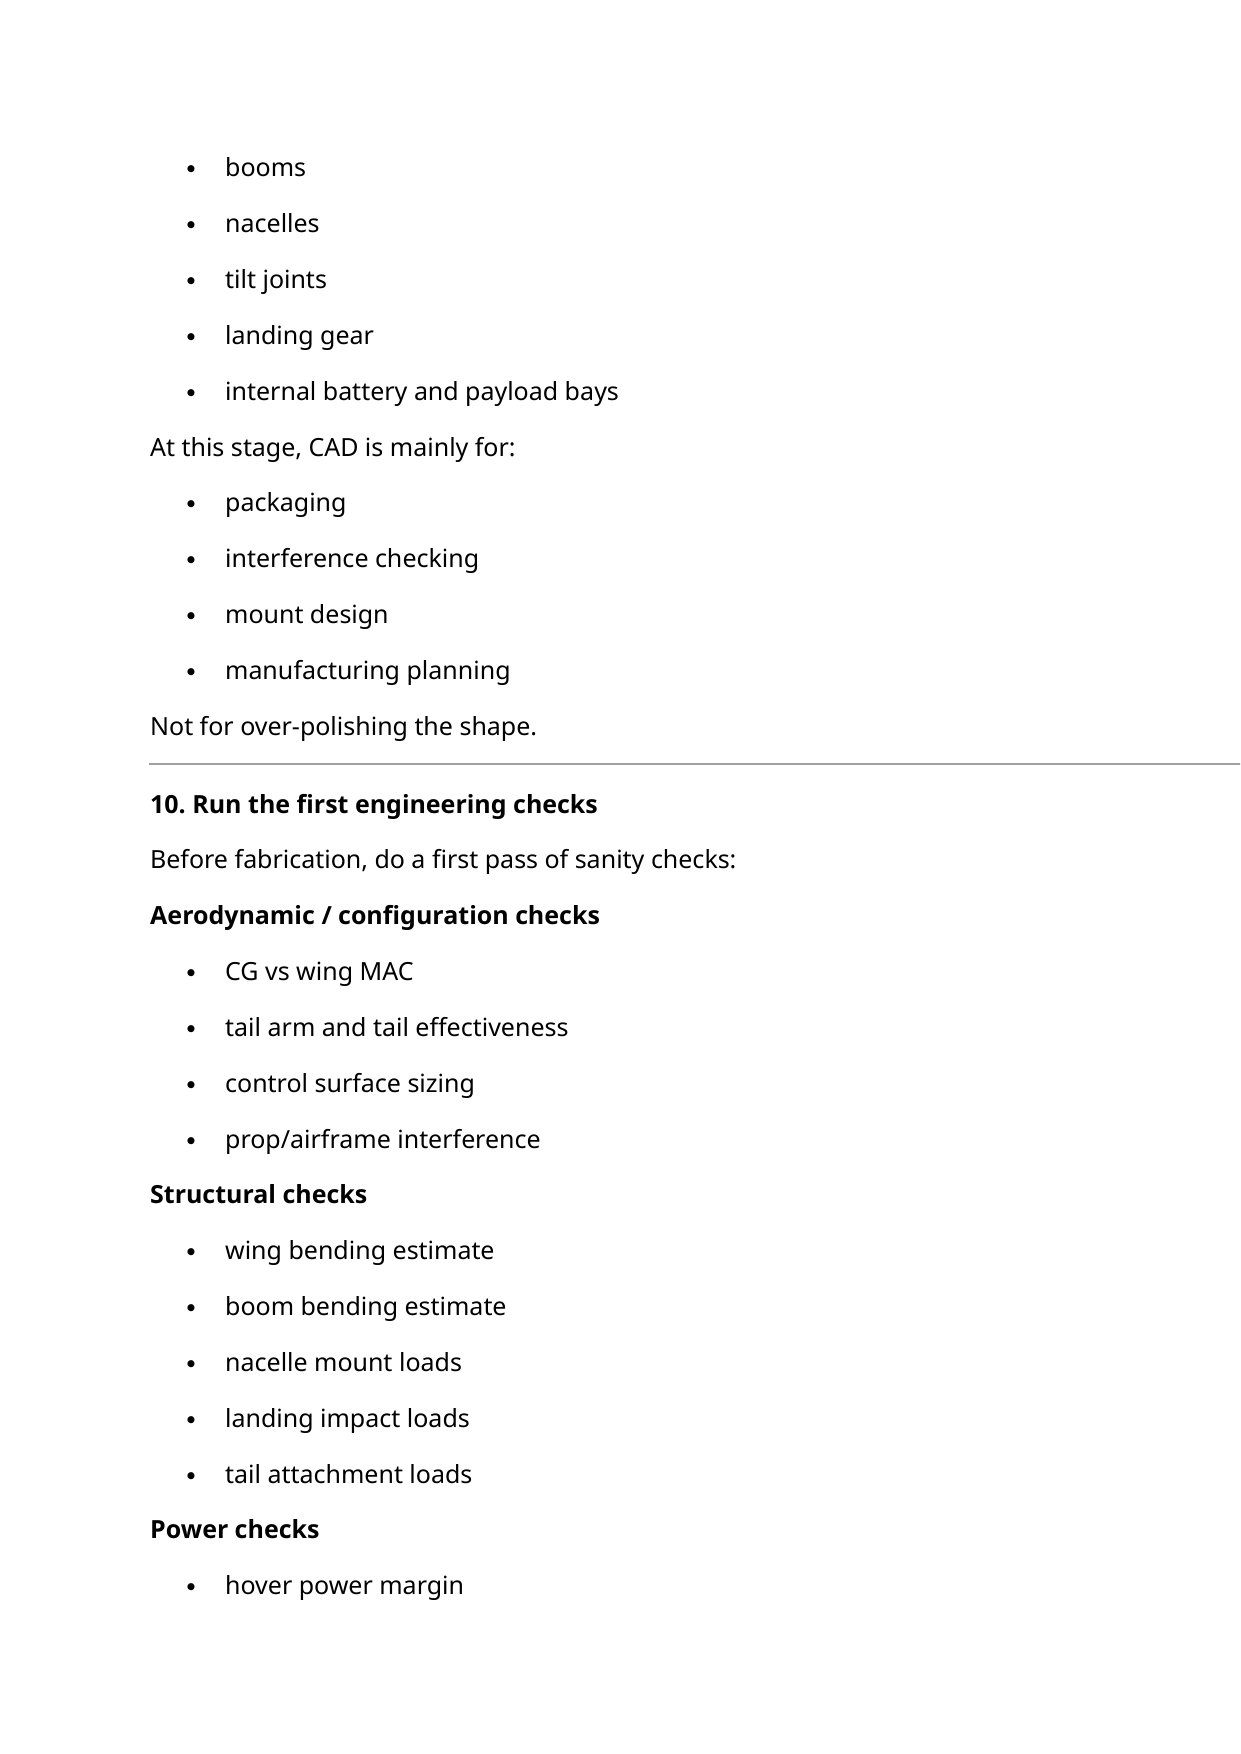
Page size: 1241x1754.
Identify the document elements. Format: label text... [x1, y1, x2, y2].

text Not for over-polishing the shape. [150, 708, 1090, 742]
list wing bending estimate [187, 1233, 1090, 1267]
list landing impact loads [187, 1400, 1090, 1434]
list tail attachment loads [187, 1456, 1090, 1490]
list landing gear [187, 317, 1090, 352]
list boom bending estimate [187, 1289, 1090, 1323]
text At this stage, CAD is mainly for: [150, 429, 1090, 463]
text Before fabrication, do a first pass of sanity checks: [150, 842, 1090, 876]
list packaging [187, 485, 1090, 519]
list control surface sizing [187, 1065, 1090, 1099]
list interference checking [187, 541, 1090, 575]
list internal battery and payload bays [187, 373, 1090, 407]
list prop/airframe interference [187, 1121, 1090, 1155]
list CG vs wing MAC [187, 954, 1090, 988]
list manufacturing planning [187, 652, 1090, 687]
list tilt joints [187, 262, 1090, 296]
list booms [187, 150, 1090, 184]
list mount design [187, 597, 1090, 631]
text Aerodynamic / configuration checks [150, 898, 1090, 932]
text Power checks [150, 1512, 1090, 1546]
list tail arm and tail effectiveness [187, 1009, 1090, 1044]
text 10. Run the first engineering checks [150, 786, 1090, 820]
list hover power margin [187, 1568, 1090, 1602]
text Structural checks [150, 1177, 1090, 1211]
list nacelle mount loads [187, 1344, 1090, 1379]
list nacelles [187, 206, 1090, 240]
